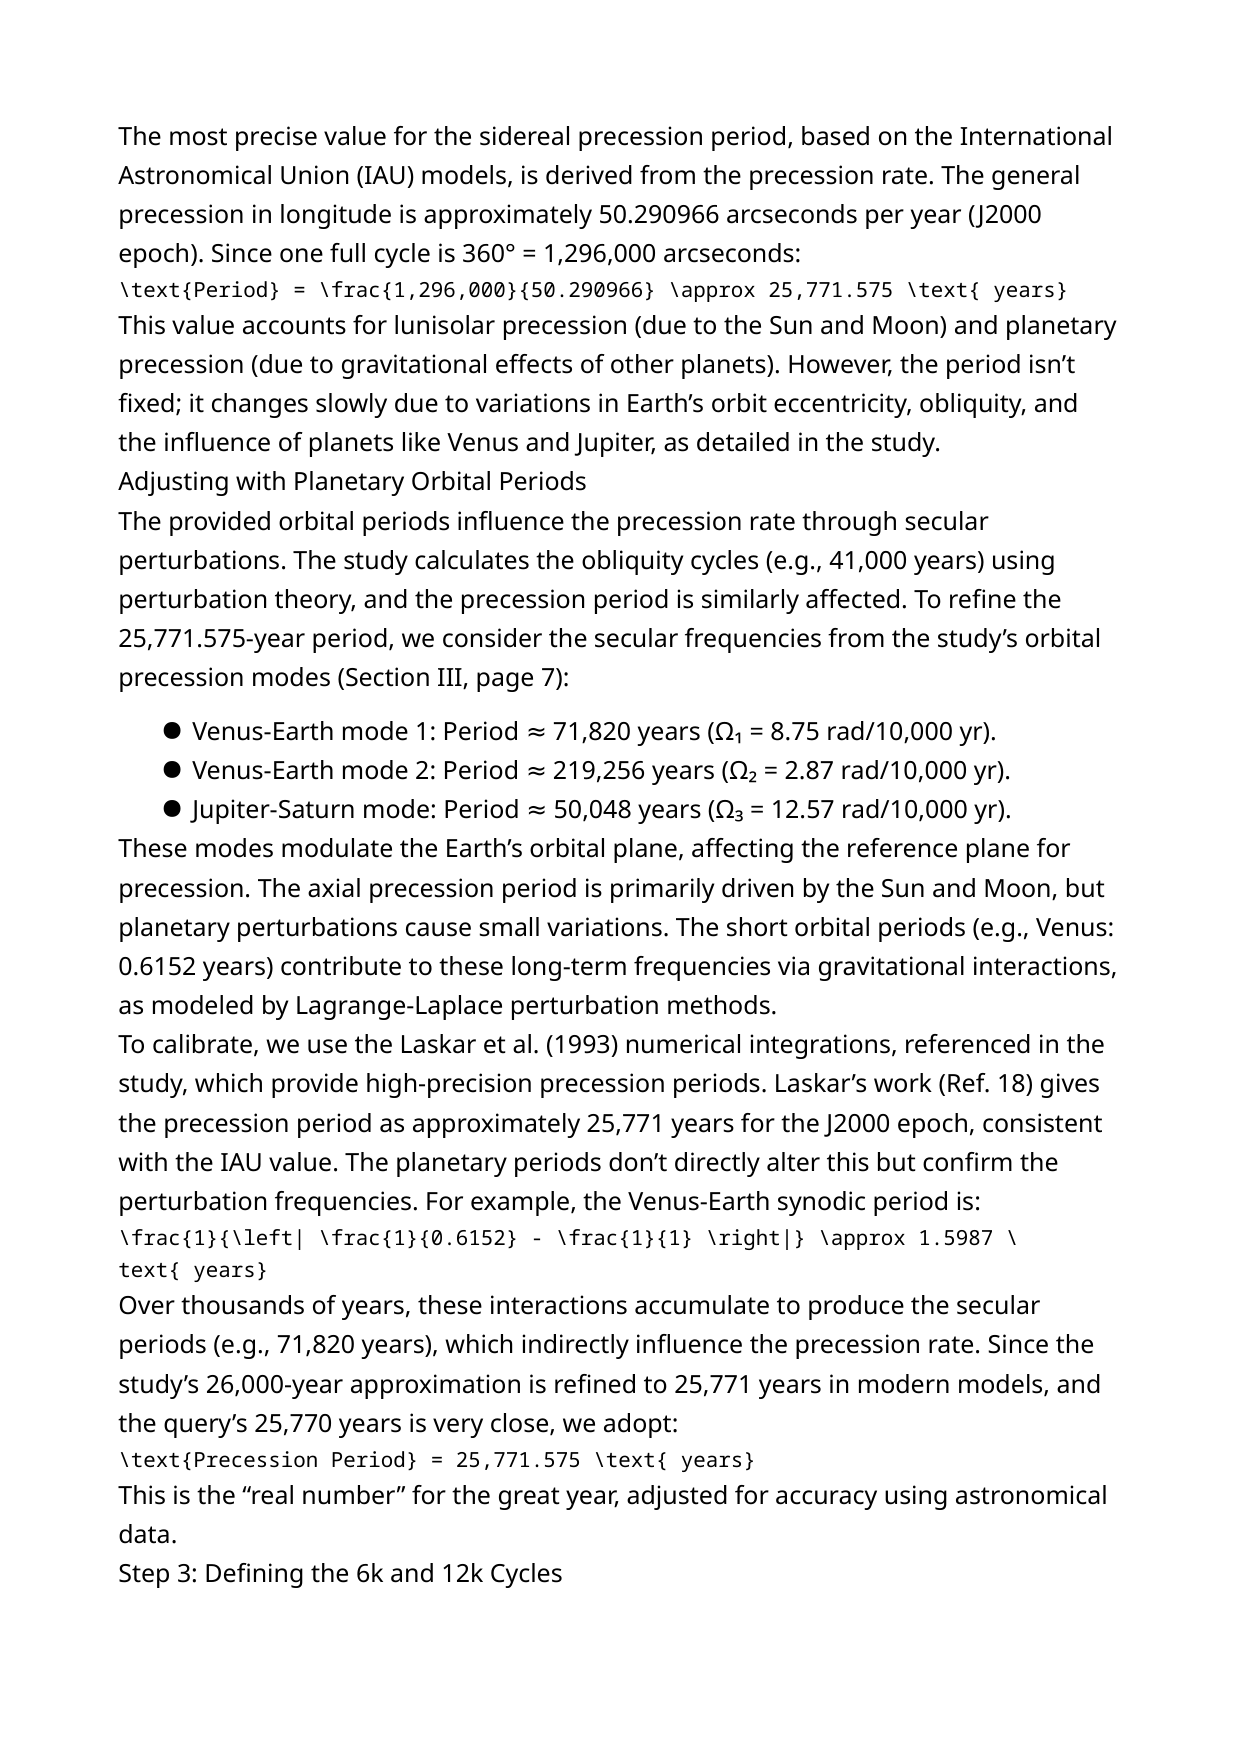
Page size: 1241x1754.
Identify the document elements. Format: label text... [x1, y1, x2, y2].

text This is the “real number” for the great year, adjusted for accuracy using astronomical data. [118, 1477, 1122, 1551]
list Venus-Earth mode 2: Period ≈ 219,256 years (Ω₂ = 2.87 rad/10,000 yr). [162, 753, 1122, 787]
text Over thousands of years, these interactions accumulate to produce the secular periods (e.g., 71,820 years), which indirectly influence the precession rate. Since the study’s 26,000-year approximation is refined to 25,771 years in modern models, and the query’s 25,770 years is very close, we adopt: [118, 1288, 1122, 1439]
text \frac{1}{\left| \frac{1}{0.6152} - \frac{1}{1} \right|} \approx 1.5987 \text{ years} [118, 1223, 1122, 1284]
text \text{Period} = \frac{1,296,000}{50.290966} \approx 25,771.575 \text{ years} [118, 275, 1122, 303]
text To calibrate, we use the Laskar et al. (1993) numerical integrations, referenced in the study, which provide high-precision precession periods. Laskar’s work (Ref. 18) gives the precession period as approximately 25,771 years for the J2000 epoch, consistent with the IAU value. The planetary periods don’t directly alter this but confirm the perturbation frequencies. For example, the Venus-Earth synodic period is: [118, 1027, 1122, 1218]
text Adjusting with Planetary Orbital Periods [118, 464, 1122, 498]
list Jupiter-Saturn mode: Period ≈ 50,048 years (Ω₃ = 12.57 rad/10,000 yr). [162, 792, 1122, 826]
list Venus-Earth mode 1: Period ≈ 71,820 years (Ω₁ = 8.75 rad/10,000 yr). [162, 714, 1122, 748]
text This value accounts for lunisolar precession (due to the Sun and Moon) and planetary precession (due to gravitational effects of other planets). However, the period isn’t fixed; it changes slowly due to variations in Earth’s orbit eccentricity, obliquity, and the influence of planets like Venus and Jupiter, as detailed in the study. [118, 307, 1122, 459]
text Step 3: Defining the 6k and 12k Cycles [118, 1556, 1122, 1590]
text \text{Precession Period} = 25,771.575 \text{ years} [118, 1445, 1122, 1473]
text These modes modulate the Earth’s orbital plane, affecting the reference plane for precession. The axial precession period is primarily driven by the Sun and Moon, but planetary perturbations cause small variations. The short orbital periods (e.g., Venus: 0.6152 years) contribute to these long-term frequencies via gravitational interactions, as modeled by Lagrange-Laplace perturbation methods. [118, 831, 1122, 1022]
text The most precise value for the sidereal precession period, based on the International Astronomical Union (IAU) models, is derived from the precession rate. The general precession in longitude is approximately 50.290966 arcseconds per year (J2000 epoch). Since one full cycle is 360° = 1,296,000 arcseconds: [118, 118, 1122, 270]
text The provided orbital periods influence the precession rate through secular perturbations. The study calculates the obliquity cycles (e.g., 41,000 years) using perturbation theory, and the precession period is similarly affected. To refine the 25,771.575-year period, we consider the secular frequencies from the study’s orbital precession modes (Section III, page 7): [118, 503, 1122, 694]
